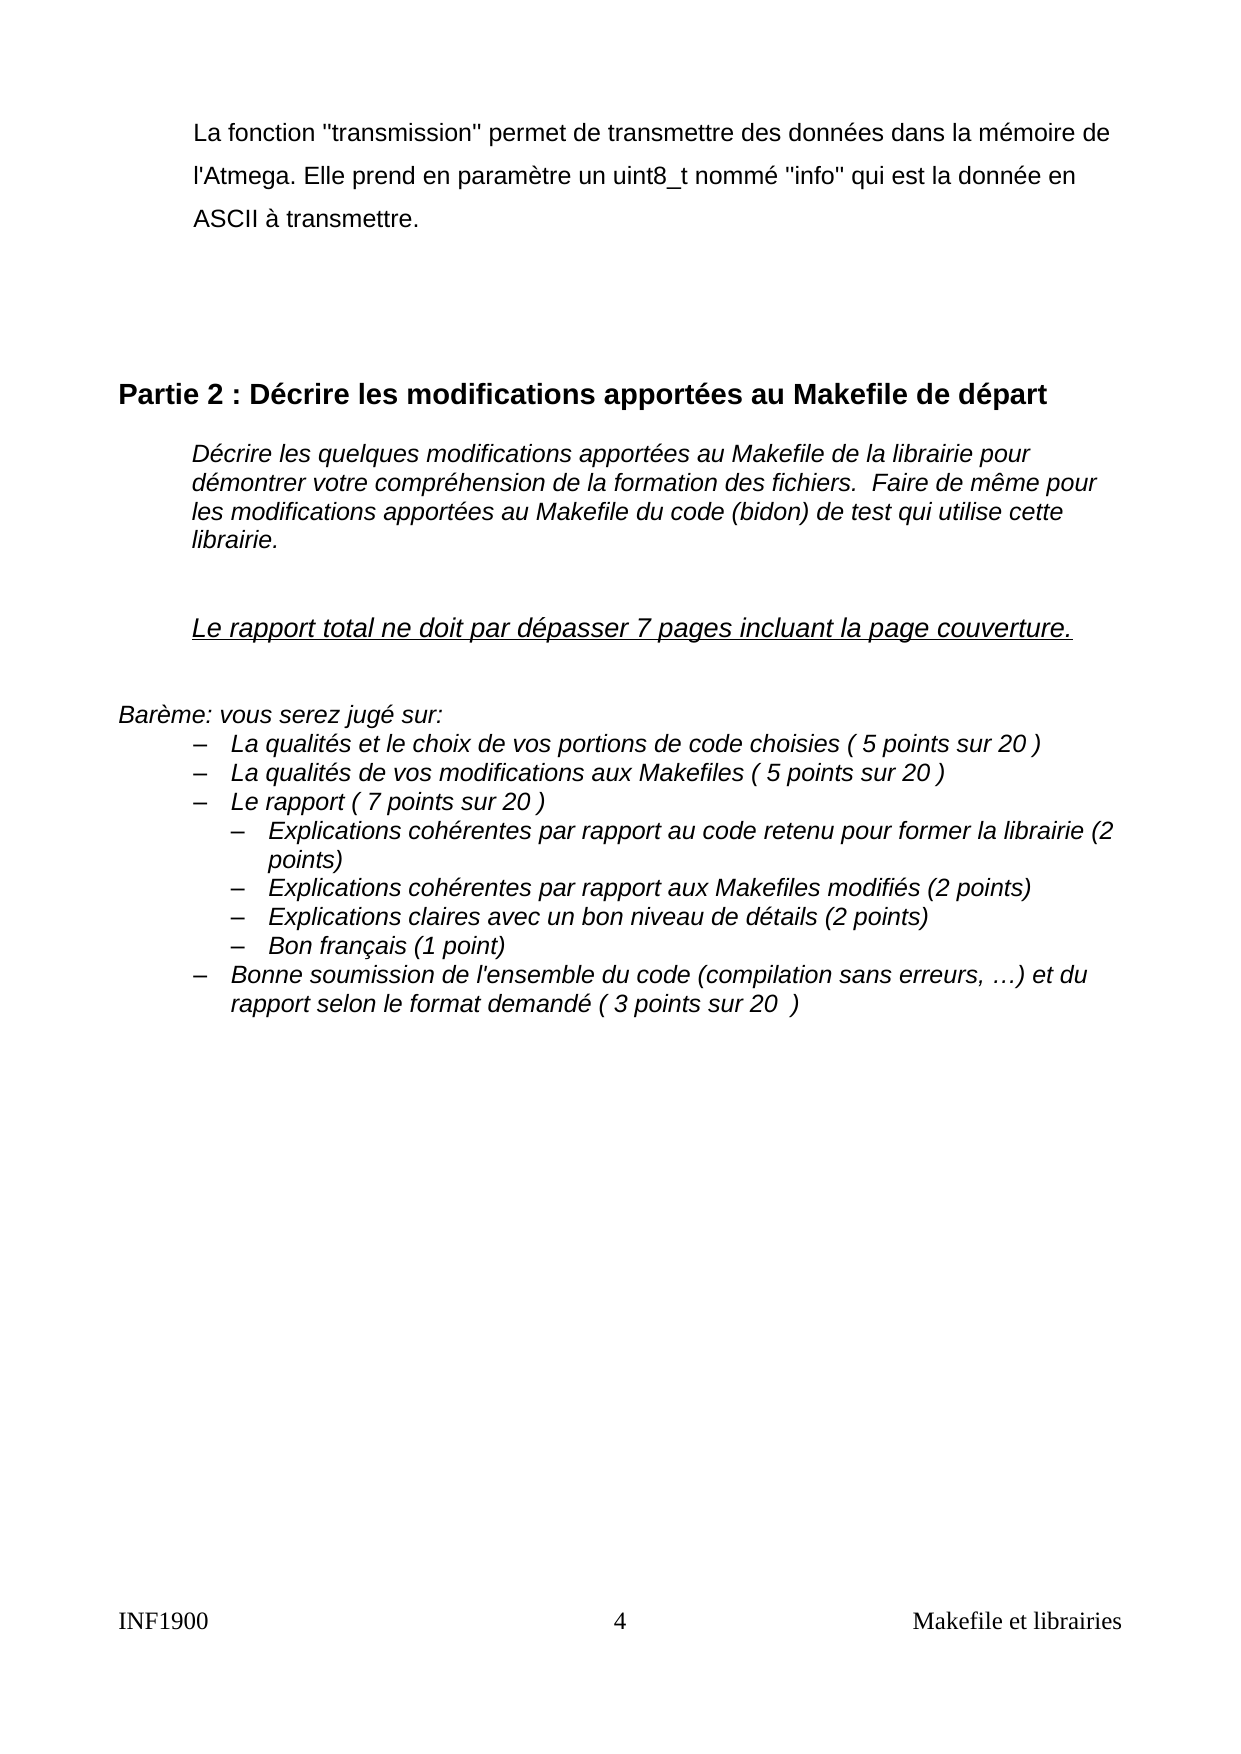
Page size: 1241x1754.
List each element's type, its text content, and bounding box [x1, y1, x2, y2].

text Le rapport total ne doit par dépasser 7 pages incluant la page couverture. [118, 612, 1122, 643]
text Partie 2 : Décrire les modifications apportées au Makefile de départ [118, 377, 1122, 410]
list La qualités et le choix de vos portions de code choisies ( 5 points sur 20 ) [193, 729, 1122, 758]
list Bon français (1 point) [231, 931, 1122, 960]
list La qualités de vos modifications aux Makefiles ( 5 points sur 20 ) [193, 758, 1122, 787]
text Barème: vous serez jugé sur: [118, 700, 1122, 729]
list Explications cohérentes par rapport au code retenu pour former la librairie (2 points) [231, 816, 1122, 873]
text Décrire les quelques modifications apportées au Makefile de la librairie pour démontrer votre compréhension de la formation des fichiers. Faire de même pour les modifications apportées au Makefile du code (bidon) de test qui utilise cette librairie. [192, 439, 1122, 554]
list La fonction ''transmission'' permet de transmettre des données dans la mémoire de l'Atmega. Elle prend en paramètre un uint8_t nommé ''info'' qui est la donnée en ASCII à transmettre. [156, 118, 1122, 233]
list Explications cohérentes par rapport aux Makefiles modifiés (2 points) [231, 873, 1122, 902]
list Le rapport ( 7 points sur 20 ) [193, 787, 1122, 816]
list Bonne soumission de l'ensemble du code (compilation sans erreurs, …) et du rapport selon le format demandé ( 3 points sur 20 ) [193, 960, 1122, 1017]
list Explications claires avec un bon niveau de détails (2 points) [231, 902, 1122, 931]
